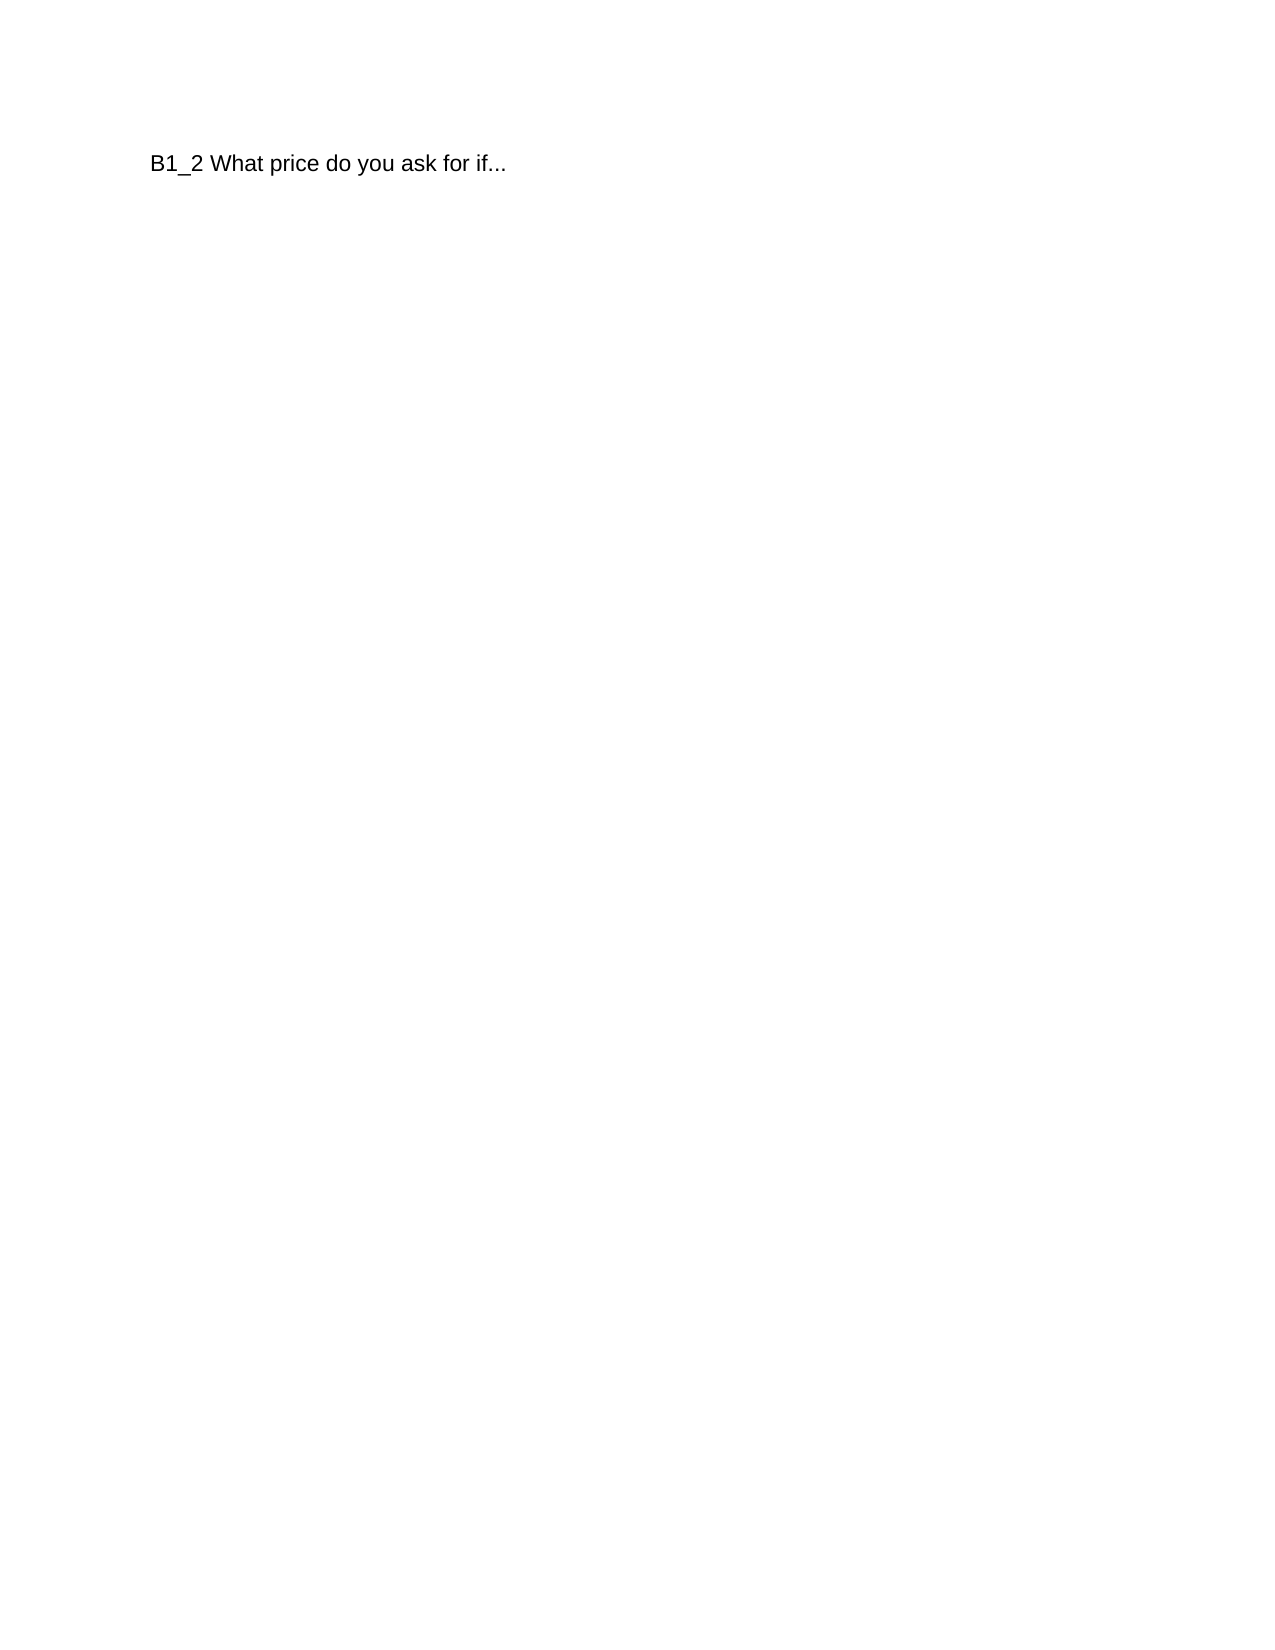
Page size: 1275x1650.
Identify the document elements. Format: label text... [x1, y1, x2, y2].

text B1_2 What price do you ask for if... [150, 150, 1125, 176]
